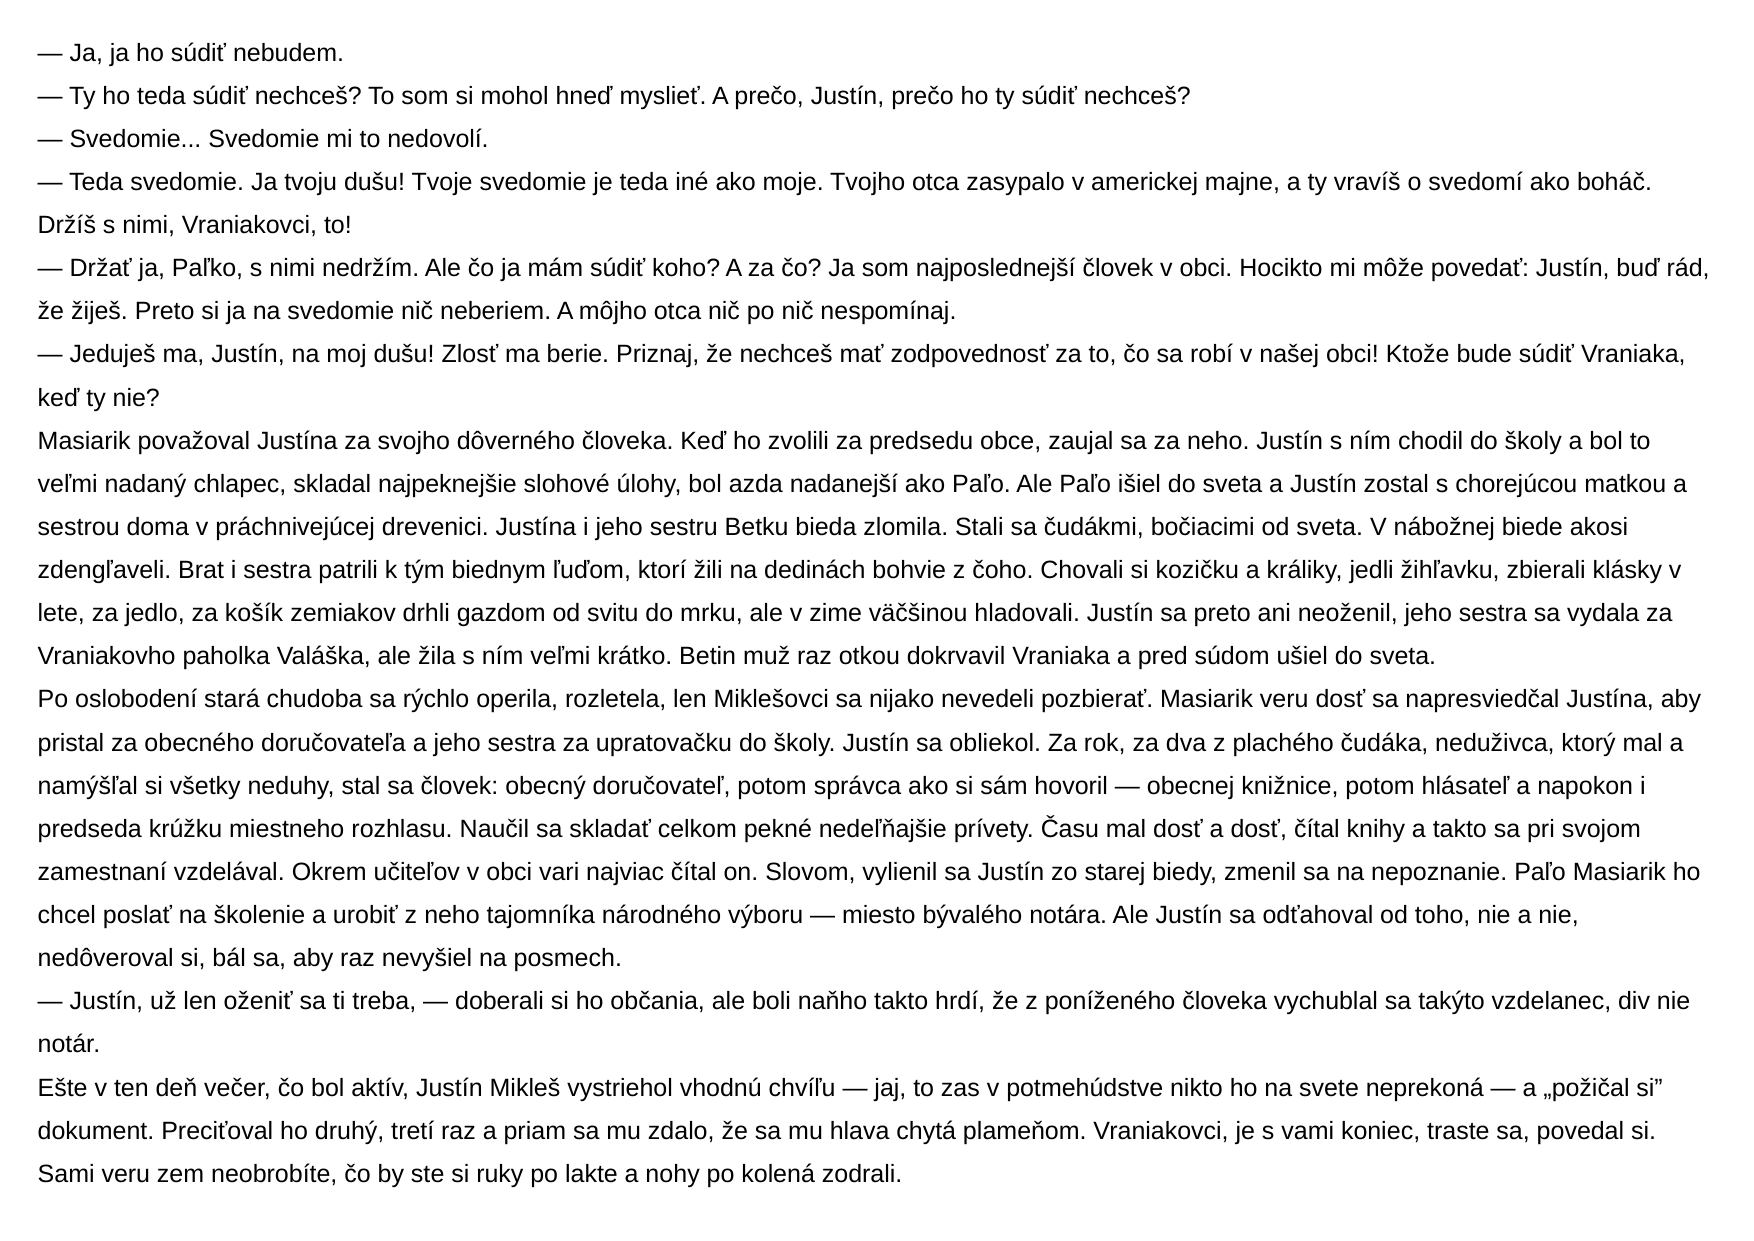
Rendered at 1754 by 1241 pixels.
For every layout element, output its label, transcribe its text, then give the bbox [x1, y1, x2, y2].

text Po oslobodení stará chudoba sa rýchlo operila, rozletela, len Miklešovci sa nijako nevedeli pozbierať. Masiarik veru dosť sa napresviedčal Justína, aby pristal za obecného doručovateľa a jeho sestra za upratovačku do školy. Justín sa obliekol. Za rok, za dva z plachého čudáka, neduživca, ktorý mal a namýšľal si všetky neduhy, stal sa človek: obecný doručovateľ, potom správca ako si sám hovoril — obecnej knižnice, potom hlásateľ a napokon i predseda krúžku miestneho rozhlasu. Naučil sa skladať celkom pekné nedeľňajšie prívety. Času mal dosť a dosť, čítal knihy a takto sa pri svojom zamestnaní vzdelával. Okrem učiteľov v obci vari najviac čítal on. Slovom, vylienil sa Justín zo starej biedy, zmenil sa na nepoznanie. Paľo Masiarik ho chcel poslať na školenie a urobiť z neho tajomníka národného výboru — miesto bývalého notára. Ale Justín sa odťahoval od toho, nie a nie, nedôveroval si, bál sa, aby raz nevyšiel na posmech. [37, 684, 1716, 972]
text — Teda svedomie. Ja tvoju dušu! Tvoje svedomie je teda iné ako moje. Tvojho otca zasypalo v americkej majne, a ty vravíš o svedomí ako boháč. Držíš s nimi, Vraniakovci, to! [37, 167, 1716, 239]
text — Držať ja, Paľko, s nimi nedržím. Ale čo ja mám súdiť koho? A za čo? Ja som najposlednejší človek v obci. Hocikto mi môže povedať: Justín, buď rád, že žiješ. Preto si ja na svedomie nič neberiem. A môjho otca nič po nič nespomínaj. [37, 253, 1716, 325]
text — Jeduješ ma, Justín, na moj dušu! Zlosť ma berie. Priznaj, že nechceš mať zodpovednosť za to, čo sa robí v našej obci! Ktože bude súdiť Vraniaka, keď ty nie? [37, 339, 1716, 411]
text Masiarik považoval Justína za svojho dôverného človeka. Keď ho zvolili za predsedu obce, zaujal sa za neho. Justín s ním chodil do školy a bol to veľmi nadaný chlapec, skladal najpeknejšie slohové úlohy, bol azda nadanejší ako Paľo. Ale Paľo išiel do sveta a Justín zostal s chorejúcou matkou a sestrou doma v práchnivejúcej drevenici. Justína i jeho sestru Betku bieda zlomila. Stali sa čudákmi, bočiacimi od sveta. V nábožnej biede akosi zdengľaveli. Brat i sestra patrili k tým biednym ľuďom, ktorí žili na dedinách bohvie z čoho. Chovali si kozičku a králiky, jedli žihľavku, zbierali klásky v lete, za jedlo, za košík zemiakov drhli gazdom od svitu do mrku, ale v zime väčšinou hladovali. Justín sa preto ani neoženil, jeho sestra sa vydala za Vraniakovho paholka Valáška, ale žila s ním veľmi krátko. Betin muž raz otkou dokrvavil Vraniaka a pred súdom ušiel do sveta. [37, 426, 1716, 670]
text — Svedomie... Svedomie mi to nedovolí. [37, 124, 1716, 152]
text Ešte v ten deň večer, čo bol aktív, Justín Mikleš vystriehol vhodnú chvíľu — jaj, to zas v potmehúdstve nikto ho na svete neprekoná — a „požičal si” dokument. Preciťoval ho druhý, tretí raz a priam sa mu zdalo, že sa mu hlava chytá plameňom. Vraniakovci, je s vami koniec, traste sa, povedal si. Sami veru zem neobrobíte, čo by ste si ruky po lakte a nohy po kolená zodrali. [37, 1072, 1716, 1187]
text — Ty ho teda súdiť nechceš? To som si mohol hneď myslieť. A prečo, Justín, prečo ho ty súdiť nechceš? [37, 81, 1716, 109]
text — Justín, už len oženiť sa ti treba, — doberali si ho občania, ale boli naňho takto hrdí, že z poníženého človeka vychublal sa takýto vzdelanec, div nie notár. [37, 986, 1716, 1058]
text — Ja, ja ho súdiť nebudem. [37, 37, 1716, 66]
